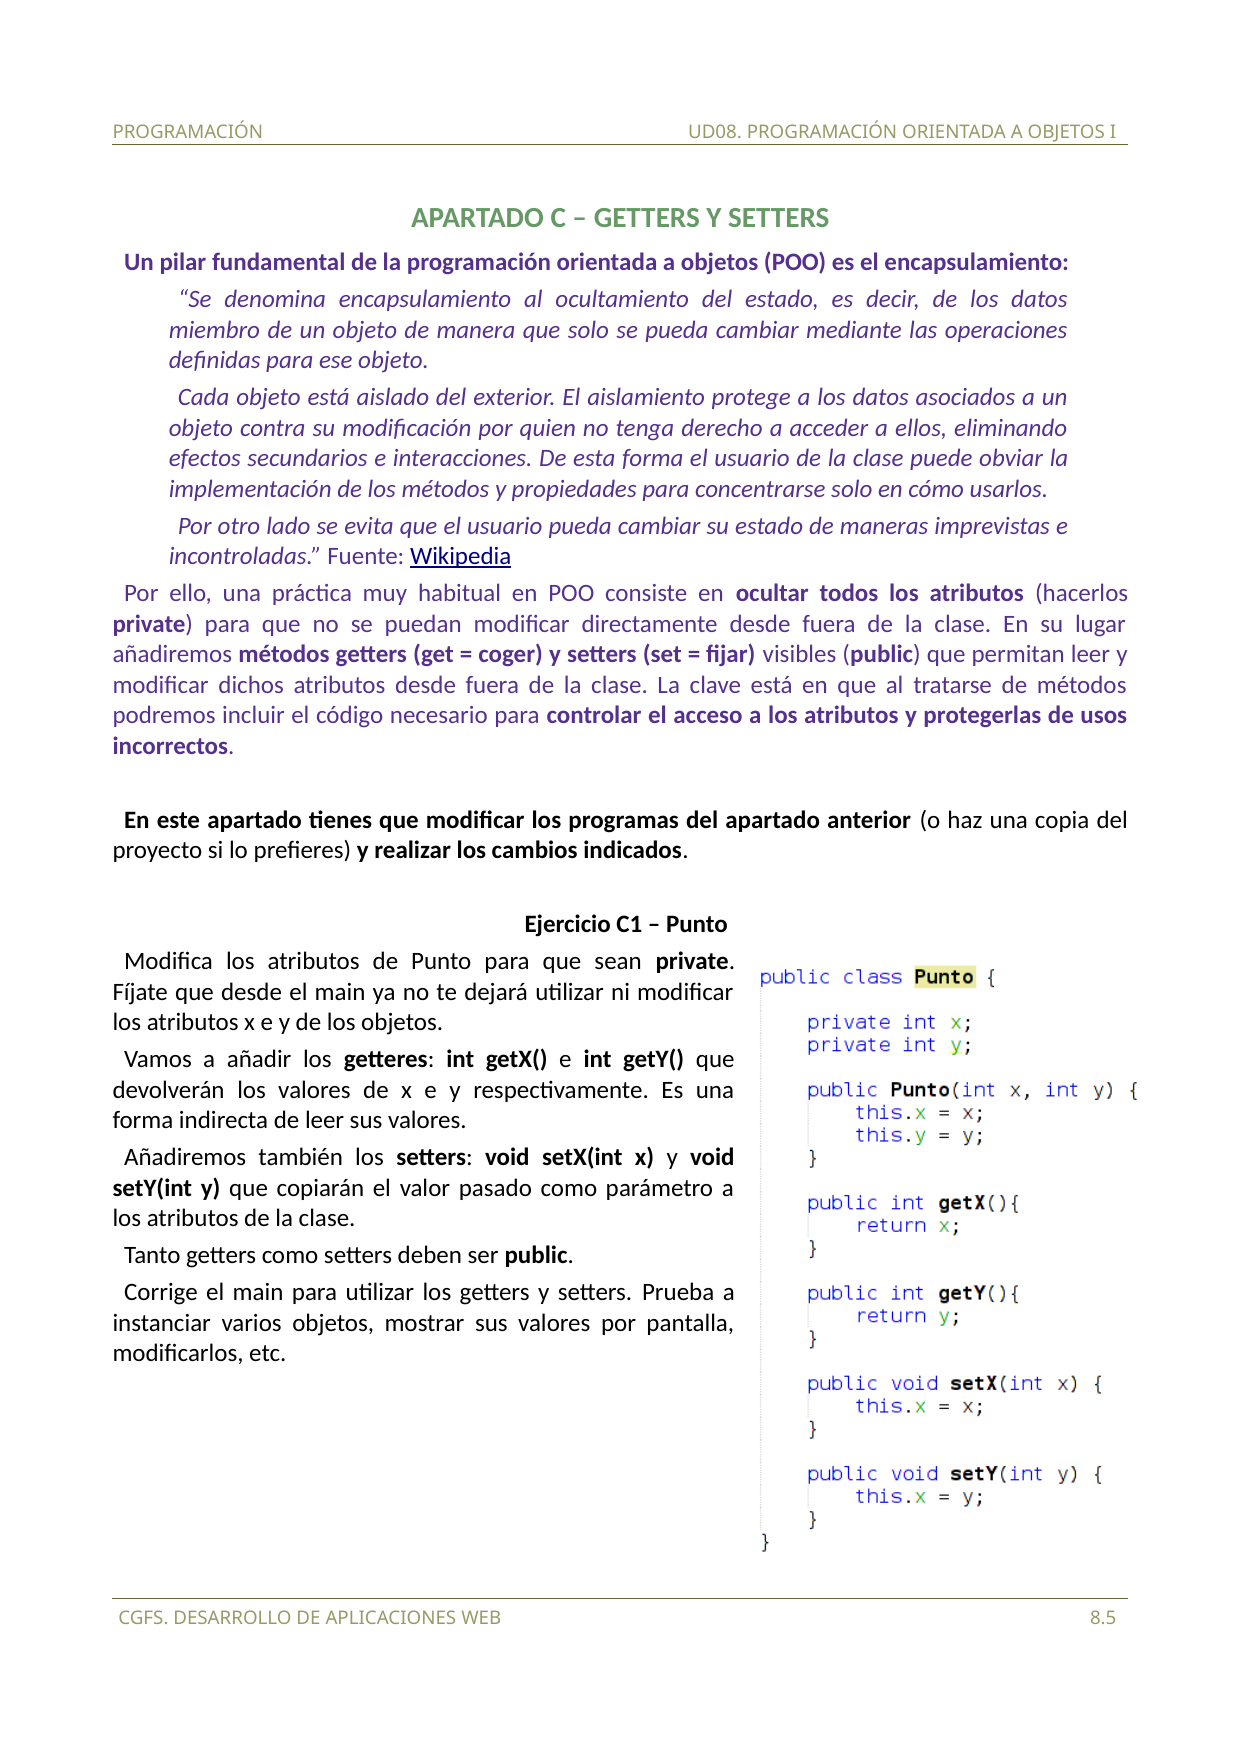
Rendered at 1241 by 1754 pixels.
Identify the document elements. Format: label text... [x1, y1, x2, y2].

text Añadiremos también los setters: void setX(int x) y void setY(int y) que copiarán el valor pasado como parámetro a los atributos de la clase. [112, 1141, 753, 1233]
text Por otro lado se evita que el usuario pueda cambiar su estado de maneras imprevistas e incontroladas.” Fuente: Wikipedia [168, 510, 1072, 571]
text Modifica los atributos de Punto para que sean private. Fíjate que desde el main ya no te dejará utilizar ni modificar los atributos x e y de los objetos. [112, 945, 1128, 1037]
text Vamos a añadir los getteres: int getX() e int getY() que devolverán los valores de x e y respectivamente. Es una forma indirecta de leer sus valores. [112, 1043, 753, 1135]
text En este apartado tienes que modificar los programas del apartado anterior (o haz una copia del proyecto si lo prefieres) y realizar los cambios indicados. [112, 804, 1128, 865]
text Ejercicio C1 – Punto [112, 908, 1128, 939]
picture [753, 961, 1145, 1560]
text Corrige el main para utilizar los getters y setters. Prueba a instanciar varios objetos, mostrar sus valores por pantalla, modificarlos, etc. [112, 1276, 753, 1368]
text Cada objeto está aislado del exterior. El aislamiento protege a los datos asociados a un objeto contra su modificación por quien no tenga derecho a acceder a ellos, eliminando efectos secundarios e interacciones. De esta forma el usuario de la clase puede obviar la implementación de los métodos y propiedades para concentrarse solo en cómo usarlos. [168, 381, 1072, 503]
text Tanto getters como setters deben ser public. [112, 1239, 753, 1270]
text Por ello, una práctica muy habitual en POO consiste en ocultar todos los atributos (hacerlos private) para que no se puedan modificar directamente desde fuera de la clase. En su lugar añadiremos métodos getters (get = coger) y setters (set = fijar) visibles (public) que permitan leer y modificar dichos atributos desde fuera de la clase. La clave está en que al tratarse de métodos podremos incluir el código necesario para controlar el acceso a los atributos y protegerlas de usos incorrectos. [112, 577, 1128, 761]
text “Se denomina encapsulamiento al ocultamiento del estado, es decir, de los datos miembro de un objeto de manera que solo se pueda cambiar mediante las operaciones definidas para ese objeto. [168, 283, 1072, 375]
subtitle APARTADO C – GETTERS Y SETTERS [112, 199, 1128, 234]
text Un pilar fundamental de la programación orientada a objetos (POO) es el encapsulamiento: [112, 246, 1128, 277]
